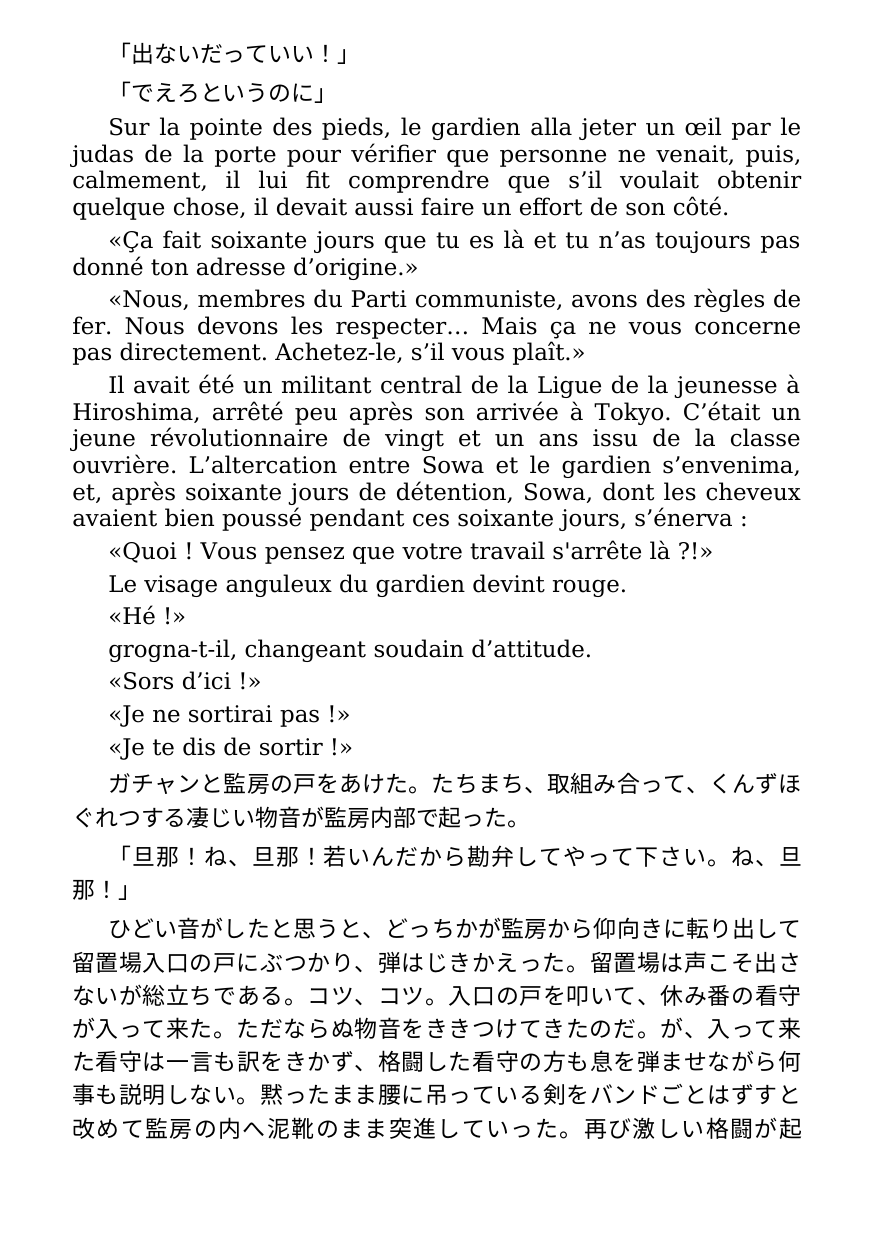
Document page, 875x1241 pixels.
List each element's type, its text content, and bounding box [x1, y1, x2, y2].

text grogna-t-il, changeant soudain d’attitude. [72, 636, 802, 663]
text «Je te dis de sortir !» [72, 734, 802, 760]
text «Quoi ! Vous pensez que votre travail s'arrête là ?!» [72, 538, 802, 565]
text «Je ne sortirai pas !» [72, 701, 802, 728]
text ガチャンと監房の戸をあけた。たちまち、取組み合って、くんずほぐれつする凄じい物音が監房内部で起った。 [72, 766, 802, 833]
text «Ça fait soixante jours que tu es là et tu n’as toujours pas donné ton adresse d’origine.» [72, 227, 802, 280]
text ひどい音がしたと思うと、どっちかが監房から仰向きに転り出して留置場入口の戸にぶつかり、弾はじきかえった。留置場は声こそ出さないが総立ちである。コツ、コツ。入口の戸を叩いて、休み番の看守が入って来た。ただならぬ物音をききつけてきたのだ。が、入って来た看守は一言も訳をきかず、格闘した看守の方も息を弾ませながら何事も説明しない。黙ったまま腰に吊っている剣をバンドごとはずすと改めて監房の内へ泥靴のまま突進していった。再び激しい格闘が起 [72, 911, 802, 1144]
text 「旦那！ね、旦那！若いんだから勘弁してやって下さい。ね、旦那！」 [72, 839, 802, 905]
text «Hé !» [72, 603, 802, 630]
text Sur la pointe des pieds, le gardien alla jeter un œil par le judas de la porte pour vérifier que personne ne venait, puis, calmement, il lui fit comprendre que s’il voulait obtenir quelque chose, il devait aussi faire un effort de son côté. [72, 114, 802, 221]
text 「でえろというのに」 [72, 75, 802, 108]
text «Sors d’ici !» [72, 668, 802, 695]
text «Nous, membres du Parti communiste, avons des règles de fer. Nous devons les respecter… Mais ça ne vous concerne pas directement. Achetez-le, s’il vous plaît.» [72, 286, 802, 366]
text 「出ないだっていい！」 [72, 36, 802, 69]
text Le visage anguleux du gardien devint rouge. [72, 571, 802, 597]
text Il avait été un militant central de la Ligue de la jeunesse à Hiroshima, arrêté peu après son arrivée à Tokyo. C’était un jeune révolutionnaire de vingt et un ans issu de la classe ouvrière. L’altercation entre Sowa et le gardien s’envenima, et, après soixante jours de détention, Sowa, dont les cheveux avaient bien poussé pendant ces soixante jours, s’énerva : [72, 372, 802, 532]
